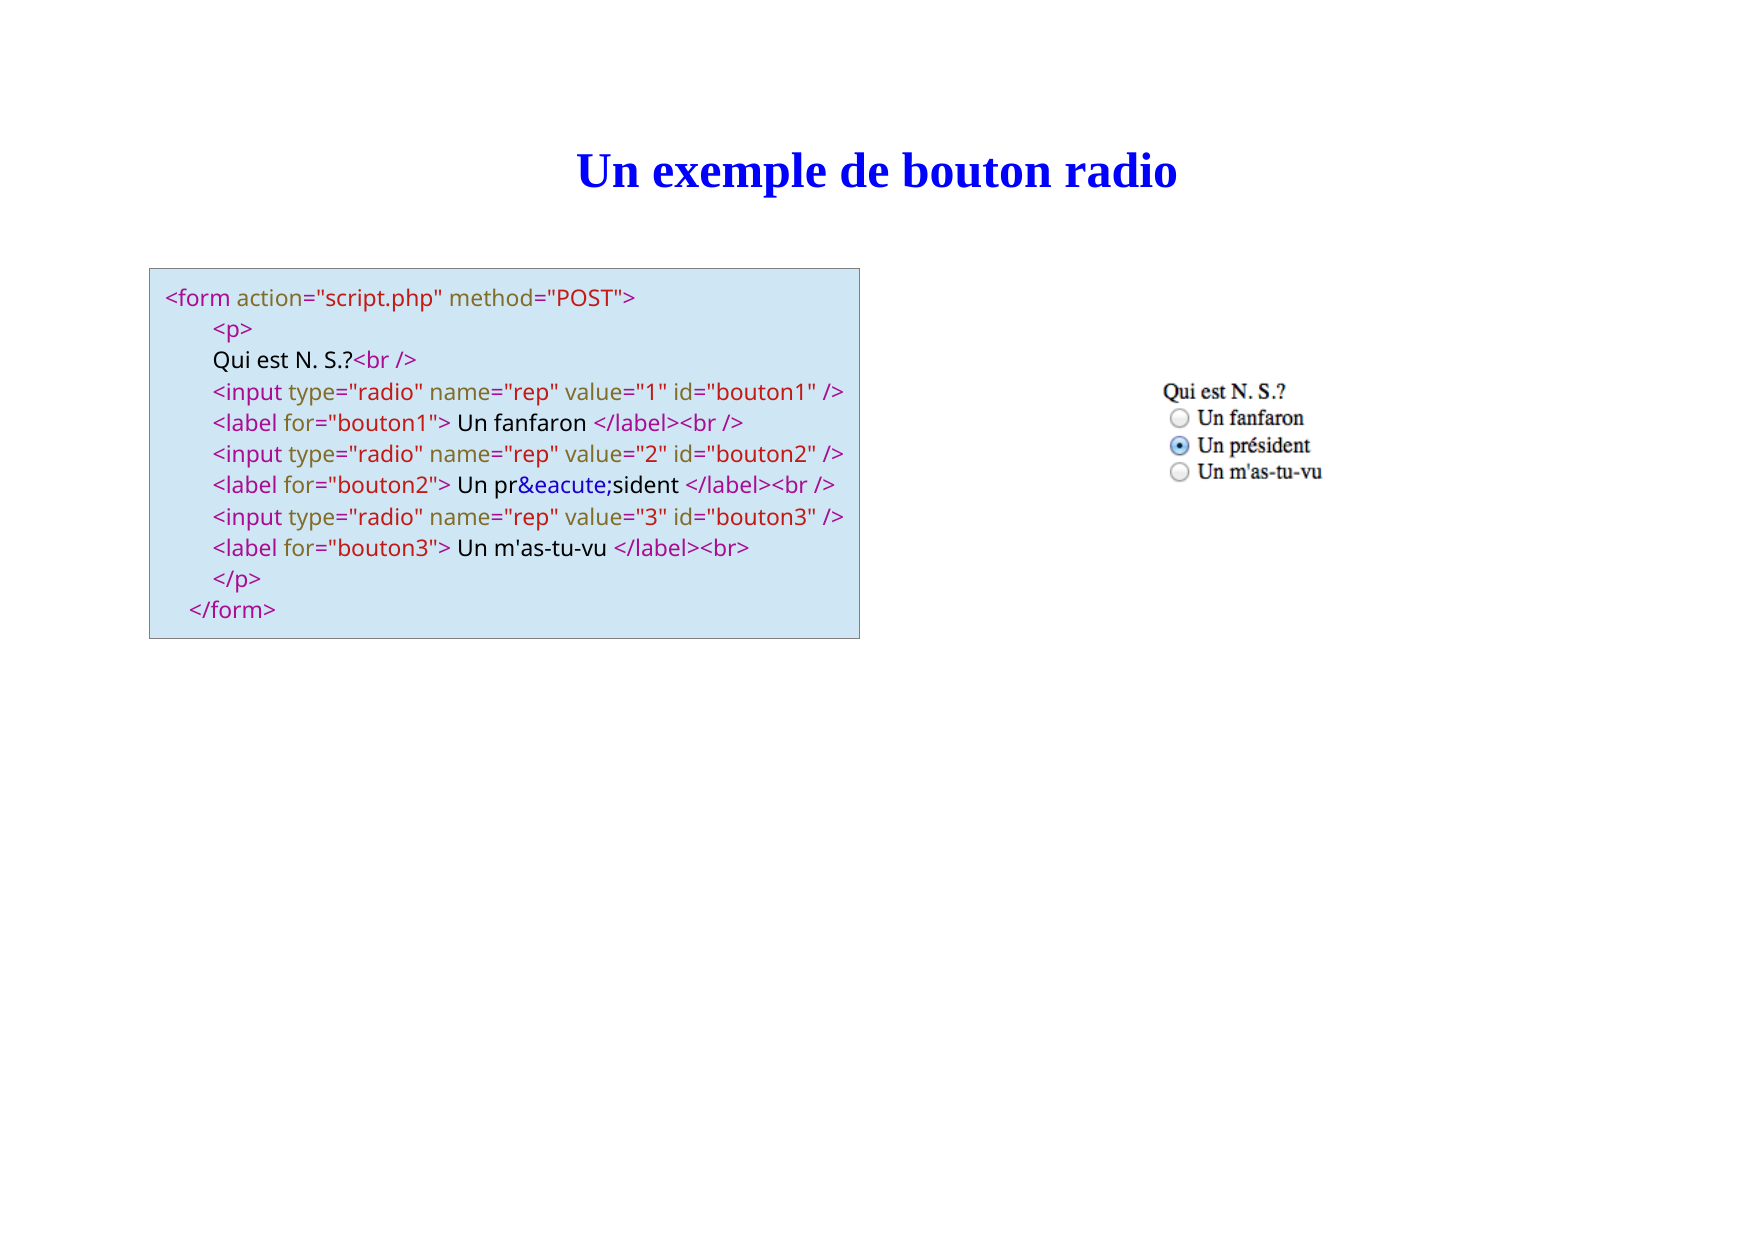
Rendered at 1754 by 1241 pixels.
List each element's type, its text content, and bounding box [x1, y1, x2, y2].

subtitle Un exemple de bouton radio [118, 143, 1636, 198]
picture [1162, 370, 1339, 501]
